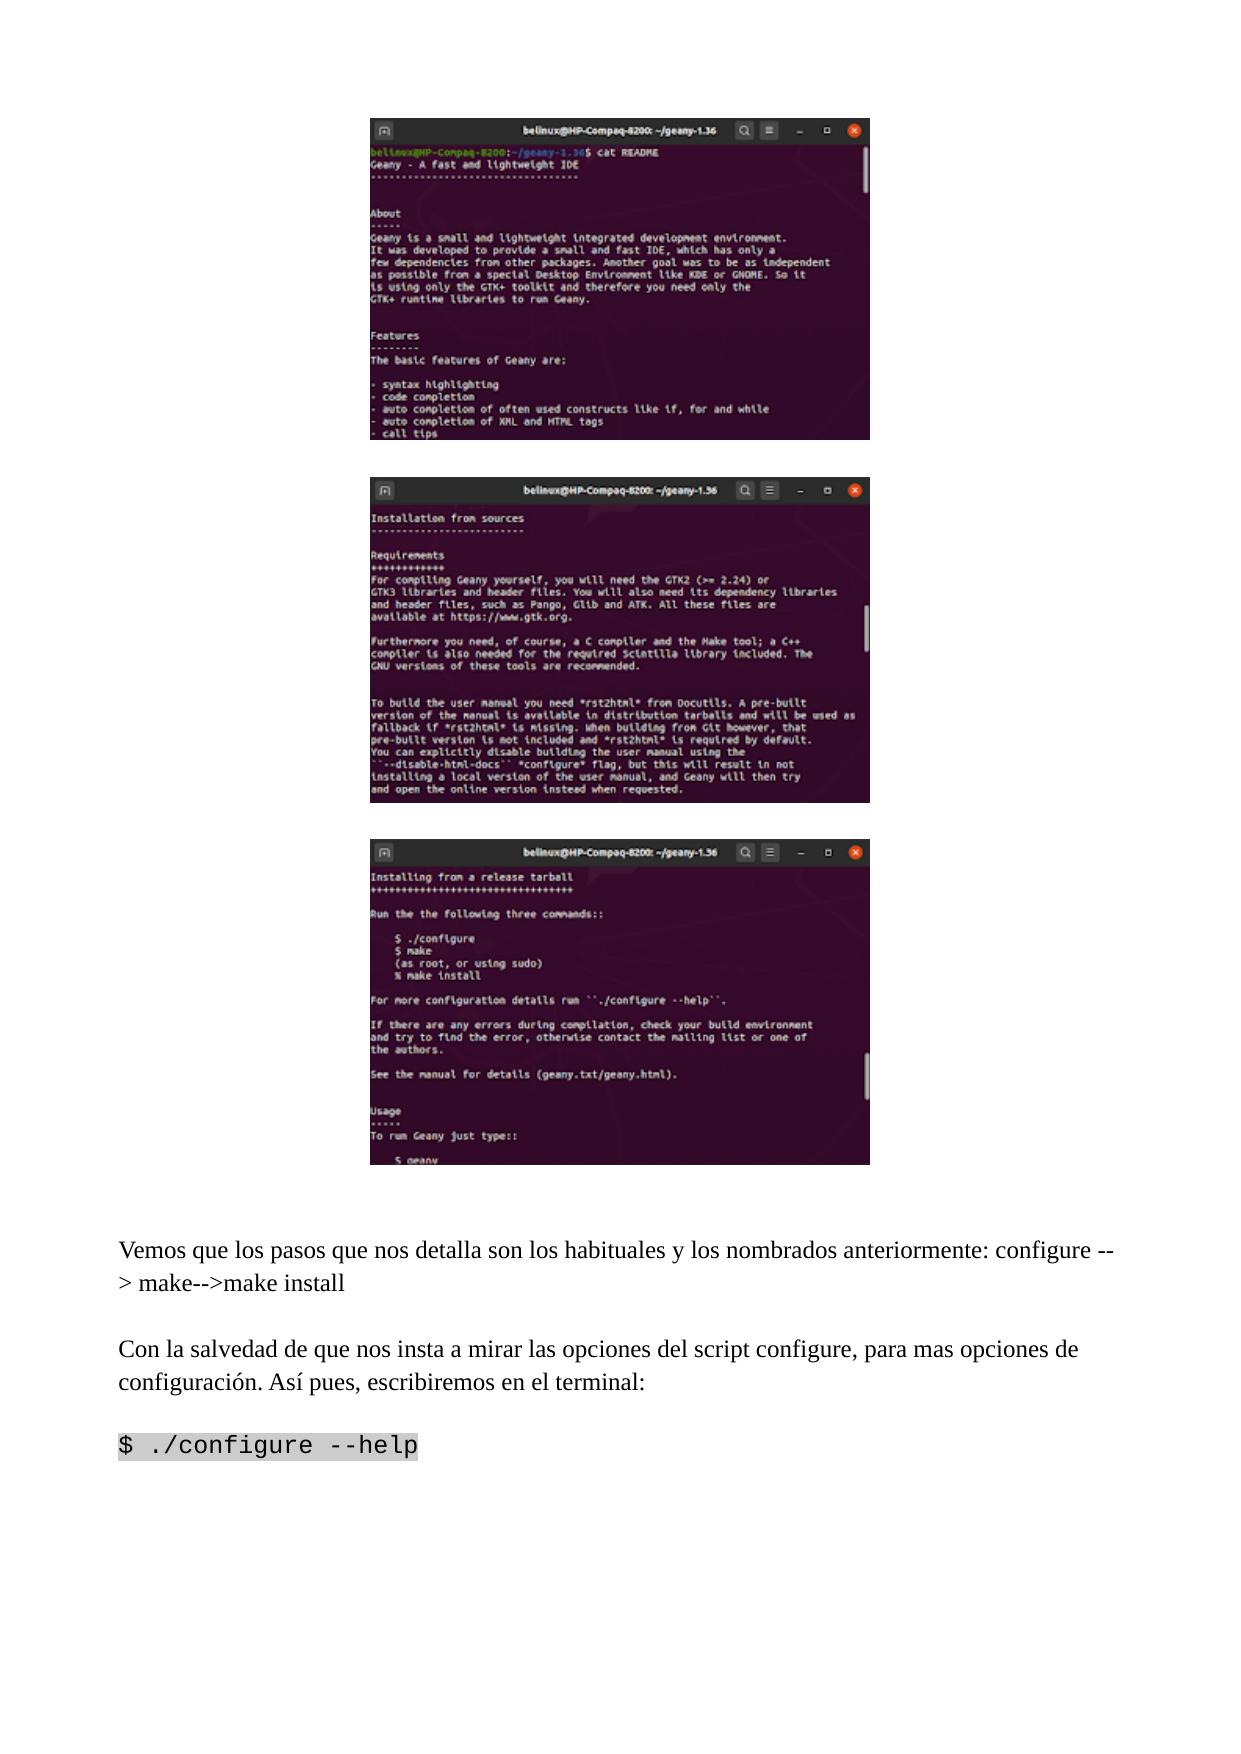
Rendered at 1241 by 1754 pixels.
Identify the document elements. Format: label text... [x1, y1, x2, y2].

picture [370, 839, 870, 1165]
text Con la salvedad de que nos insta a mirar las opciones del script configure, para mas opciones de configuración. Así pues, escribiremos en el terminal: [118, 1334, 1122, 1396]
picture [370, 118, 870, 440]
text Vemos que los pasos que nos detalla son los habituales y los nombrados anteriormente: configure --> make-->make install [118, 1235, 1122, 1297]
text $ ./configure --help [118, 1433, 1122, 1461]
picture [370, 477, 870, 803]
